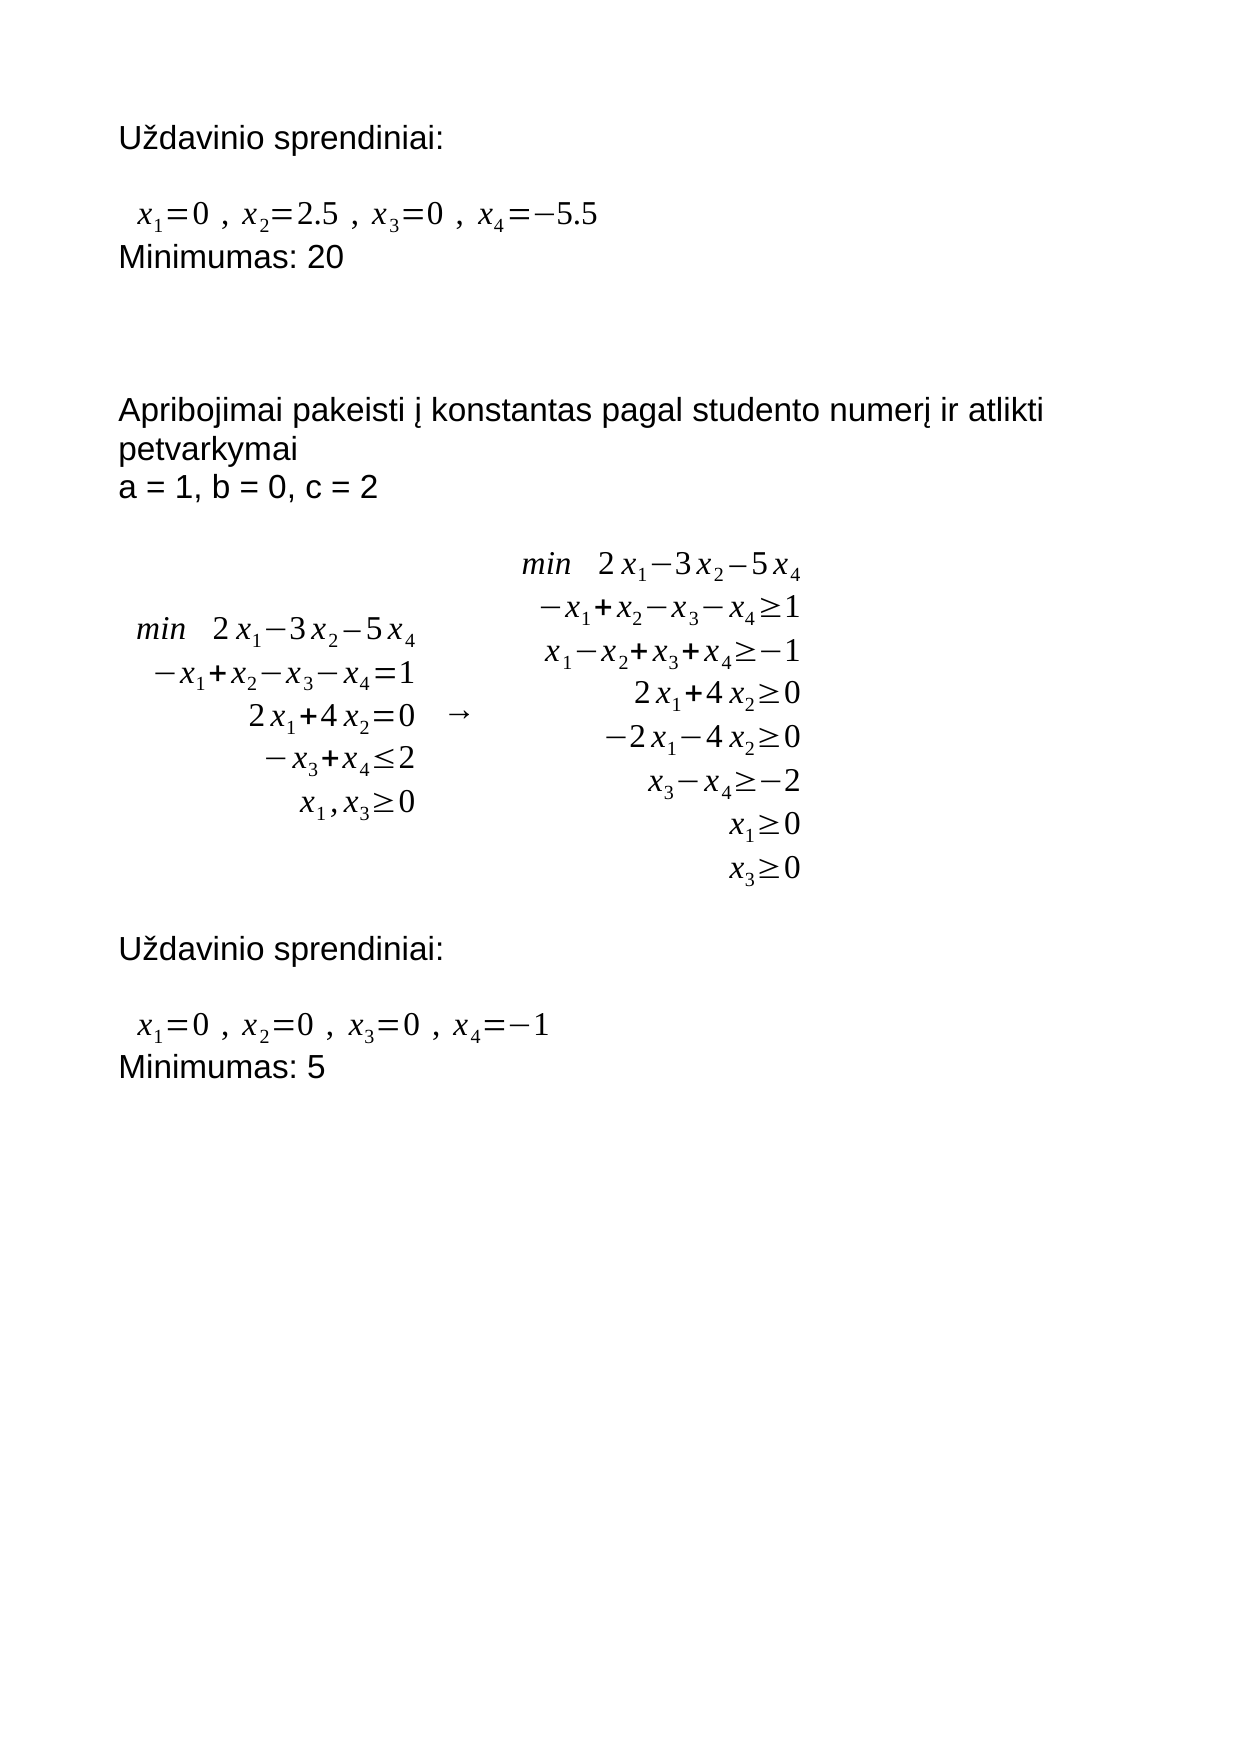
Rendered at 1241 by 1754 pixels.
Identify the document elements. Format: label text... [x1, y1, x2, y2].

text Uždavinio sprendiniai: [118, 118, 1122, 157]
text a = 1, b = 0, c = 2 [118, 467, 1122, 506]
text Minimumas: 5 [118, 1048, 1122, 1086]
text Uždavinio sprendiniai: [118, 929, 1122, 967]
text → [118, 544, 1122, 890]
text Minimumas: 20 [118, 237, 1122, 275]
text Apribojimai pakeisti į konstantas pagal studento numerį ir atlikti petvarkymai [118, 391, 1122, 467]
